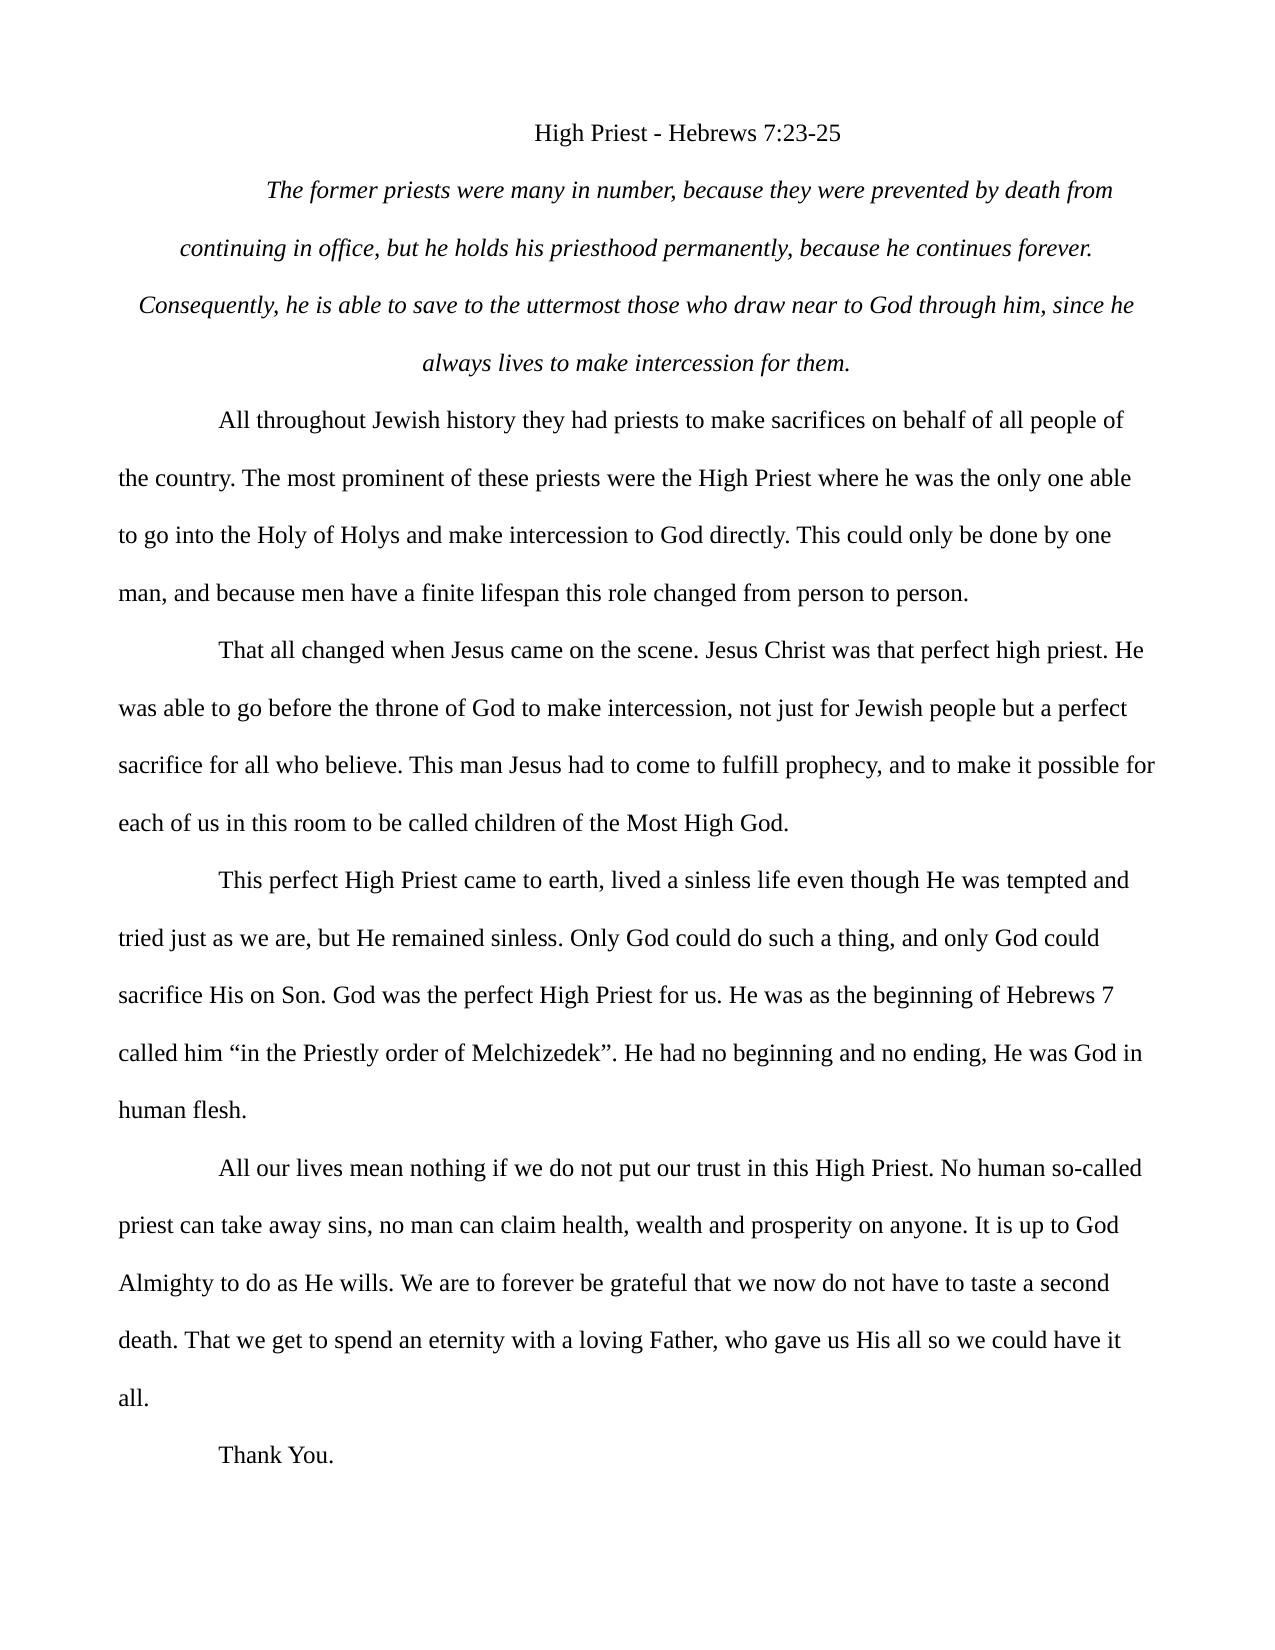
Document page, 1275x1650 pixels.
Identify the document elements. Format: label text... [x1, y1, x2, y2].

text Thank You. [118, 1441, 1157, 1469]
text High Priest - Hebrews 7:23-25 [118, 118, 1157, 147]
text That all changed when Jesus came on the scene. Jesus Christ was that perfect high priest. He was able to go before the throne of God to make intercession, not just for Jewish people but a perfect sacrifice for all who believe. This man Jesus had to come to fulfill prophecy, and to make it possible for each of us in this room to be called children of the Most High God. [118, 636, 1157, 837]
text All throughout Jewish history they had priests to make sacrifices on behalf of all people of the country. The most prominent of these priests were the High Priest where he was the only one able to go into the Holy of Holys and make intercession to God directly. This could only be done by one man, and because men have a finite lifespan this role changed from person to person. [118, 406, 1157, 607]
text The former priests were many in number, because they were prevented by death from continuing in office, but he holds his priesthood permanently, because he continues forever. Consequently, he is able to save to the uttermost those who draw near to God through him, since he always lives to make intercession for them. [118, 176, 1157, 377]
text This perfect High Priest came to earth, lived a sinless life even though He was tempted and tried just as we are, but He remained sinless. Only God could do such a thing, and only God could sacrifice His on Son. God was the perfect High Priest for us. He was as the beginning of Hebrews 7 called him “in the Priestly order of Melchizedek”. He had no beginning and no ending, He was God in human flesh. [118, 866, 1157, 1124]
text All our lives mean nothing if we do not put our trust in this High Priest. No human so-called priest can take away sins, no man can claim health, wealth and prosperity on anyone. It is up to God Almighty to do as He wills. We are to forever be grateful that we now do not have to taste a second death. That we get to spend an eternity with a loving Father, who gave us His all so we could have it all. [118, 1153, 1157, 1412]
